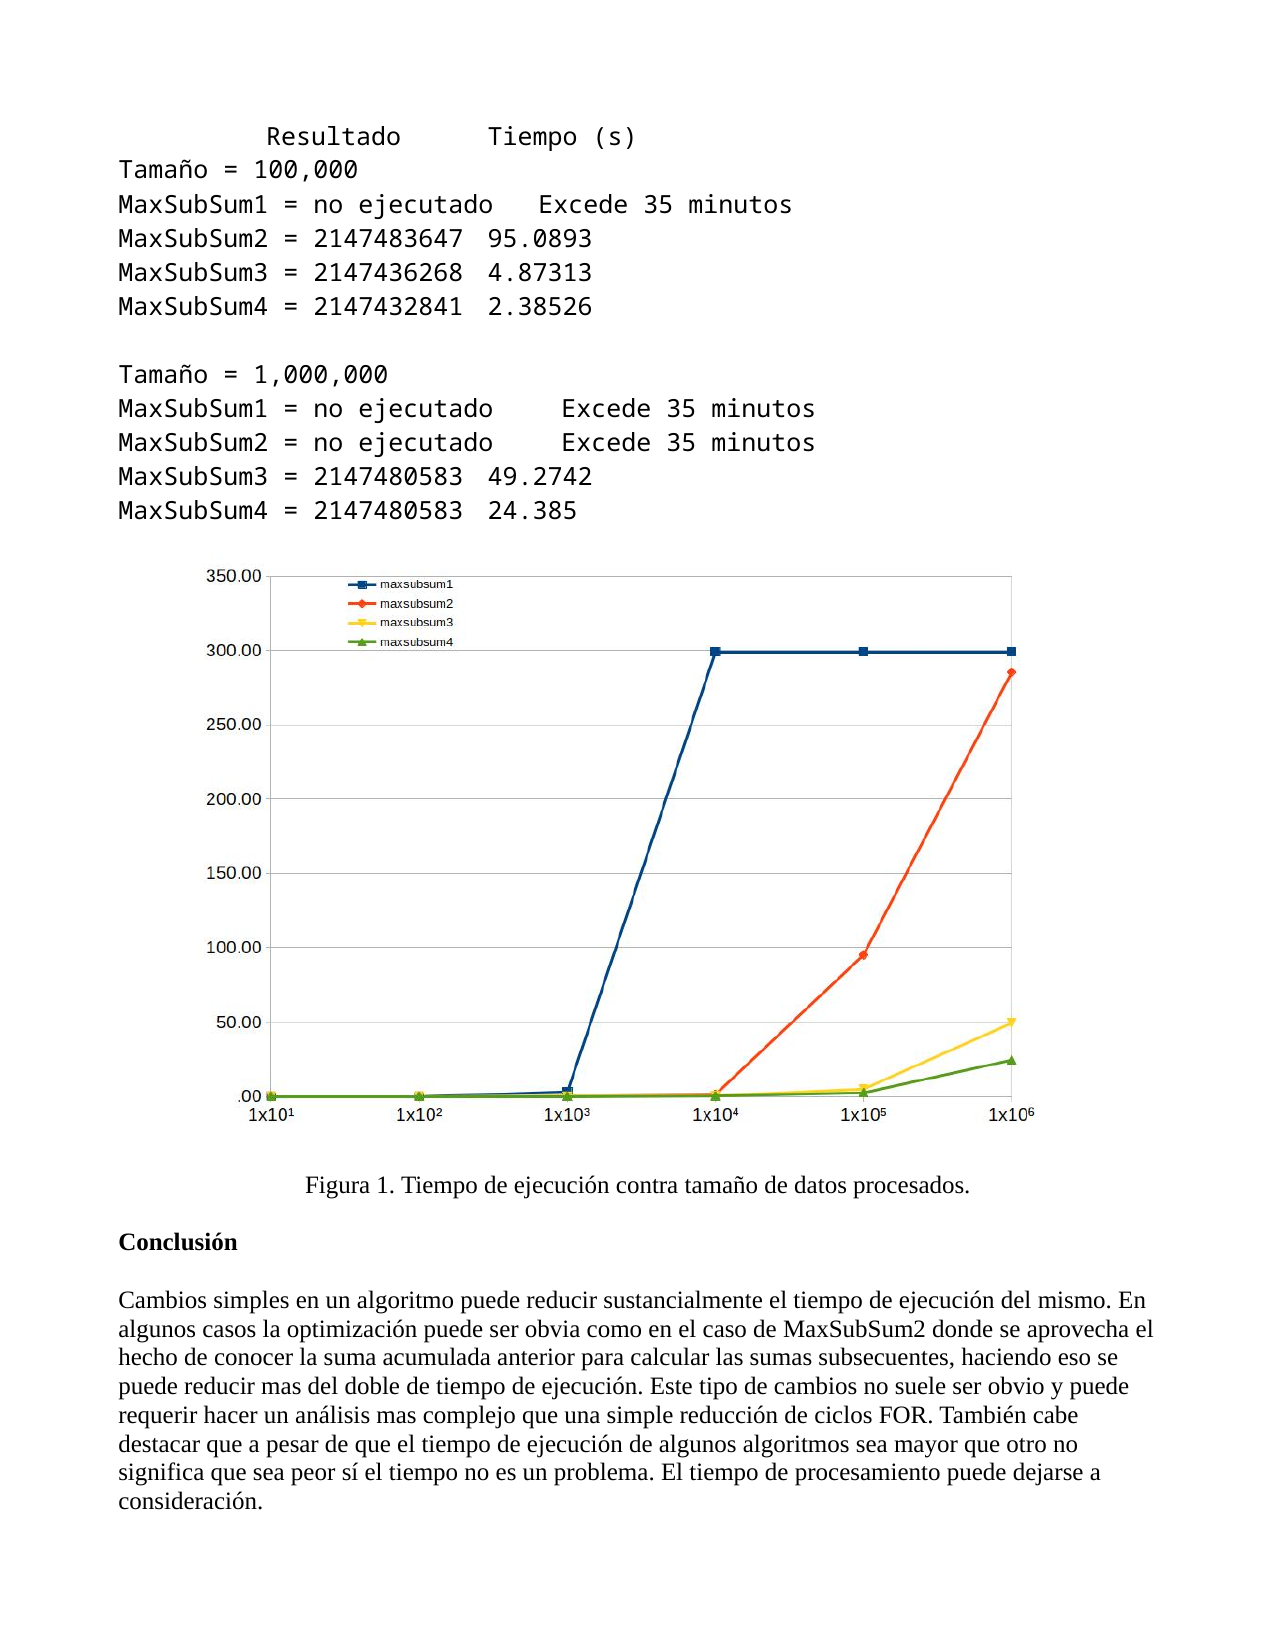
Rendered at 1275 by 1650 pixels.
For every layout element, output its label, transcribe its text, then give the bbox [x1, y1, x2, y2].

picture [196, 555, 1040, 1136]
text MaxSubSum1 = no ejecutado Excede 35 minutos [118, 391, 1157, 425]
text Tamaño = 100,000 [118, 152, 1157, 186]
text MaxSubSum4 = 2147432841 2.38526 [118, 288, 1157, 322]
text MaxSubSum3 = 2147436268 4.87313 [118, 254, 1157, 288]
text Conclusión [118, 1227, 1157, 1256]
text MaxSubSum3 = 2147480583 49.2742 [118, 459, 1157, 493]
text Cambios simples en un algoritmo puede reducir sustancialmente el tiempo de ejecución del mismo. En algunos casos la optimización puede ser obvia como en el caso de MaxSubSum2 donde se aprovecha el hecho de conocer la suma acumulada anterior para calcular las sumas subsecuentes, haciendo eso se puede reducir mas del doble de tiempo de ejecución. Este tipo de cambios no suele ser obvio y puede requerir hacer un análisis mas complejo que una simple reducción de ciclos FOR. También cabe destacar que a pesar de que el tiempo de ejecución de algunos algoritmos sea mayor que otro no significa que sea peor sí el tiempo no es un problema. El tiempo de procesamiento puede dejarse a consideración. [118, 1285, 1157, 1515]
text MaxSubSum2 = no ejecutado Excede 35 minutos [118, 425, 1157, 459]
text Resultado Tiempo (s) [118, 118, 1157, 152]
text MaxSubSum1 = no ejecutado Excede 35 minutos [118, 186, 1157, 220]
text MaxSubSum4 = 2147480583 24.385 [118, 493, 1157, 527]
text Figura 1. Tiempo de ejecución contra tamaño de datos procesados. [118, 1170, 1157, 1199]
text Tamaño = 1,000,000 [118, 357, 1157, 391]
text MaxSubSum2 = 2147483647 95.0893 [118, 220, 1157, 254]
